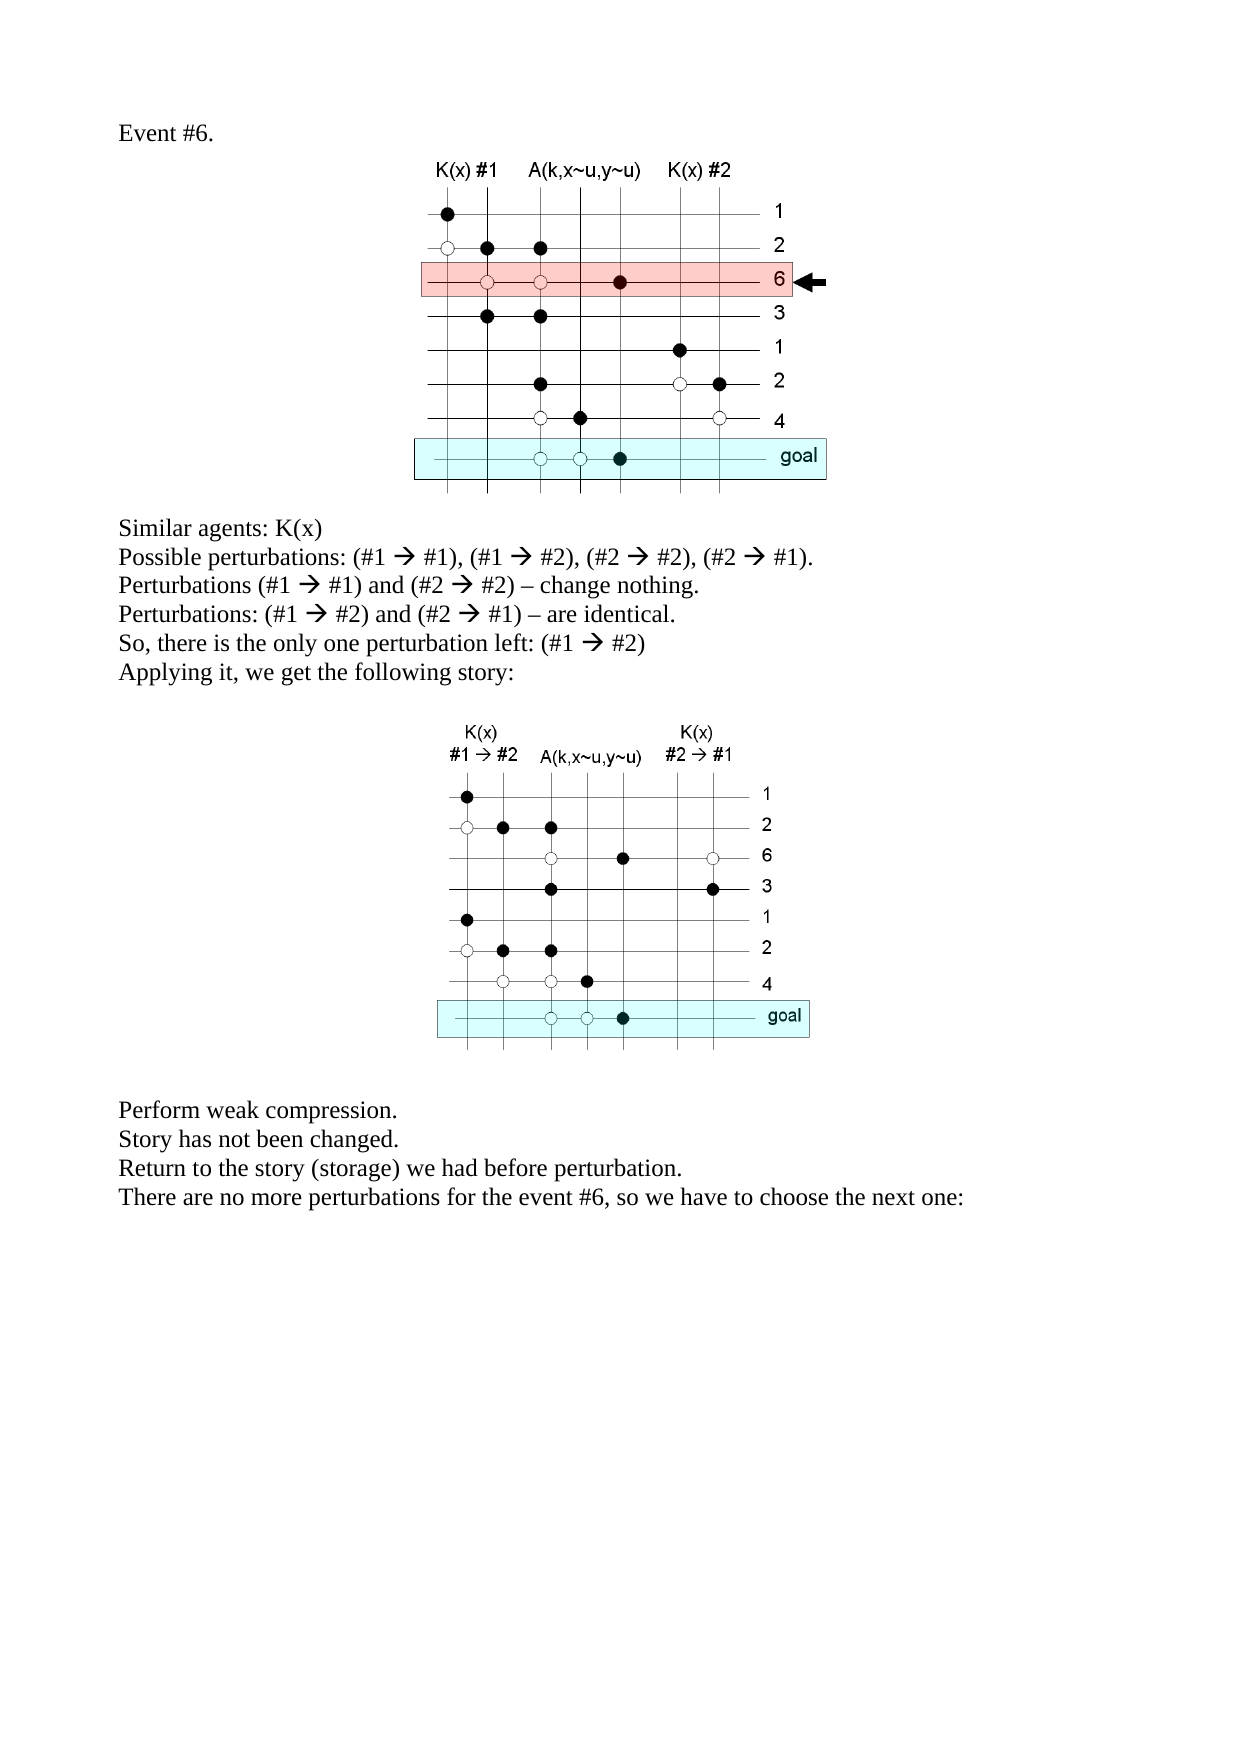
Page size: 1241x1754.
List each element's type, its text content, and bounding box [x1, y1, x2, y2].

text Perform weak compression. [118, 1096, 1122, 1124]
picture [423, 723, 818, 1058]
text Event #6. [118, 118, 1122, 147]
text Perturbations (#1  #1) and (#2  #2) – change nothing. [118, 571, 1122, 599]
text Possible perturbations: (#1  #1), (#1  #2), (#2  #2), (#2  #1). [118, 542, 1122, 571]
text Similar agents: K(x) [118, 513, 1122, 542]
text Return to the story (storage) we had before perturbation. [118, 1153, 1122, 1182]
text So, there is the only one perturbation left: (#1  #2) [118, 628, 1122, 657]
text There are no more perturbations for the event #6, so we have to choose the next one: [118, 1182, 1122, 1211]
picture [402, 156, 838, 504]
text Perturbations: (#1  #2) and (#2  #1) – are identical. [118, 599, 1122, 628]
text Applying it, we get the following story: [118, 657, 1122, 686]
text Story has not been changed. [118, 1124, 1122, 1153]
